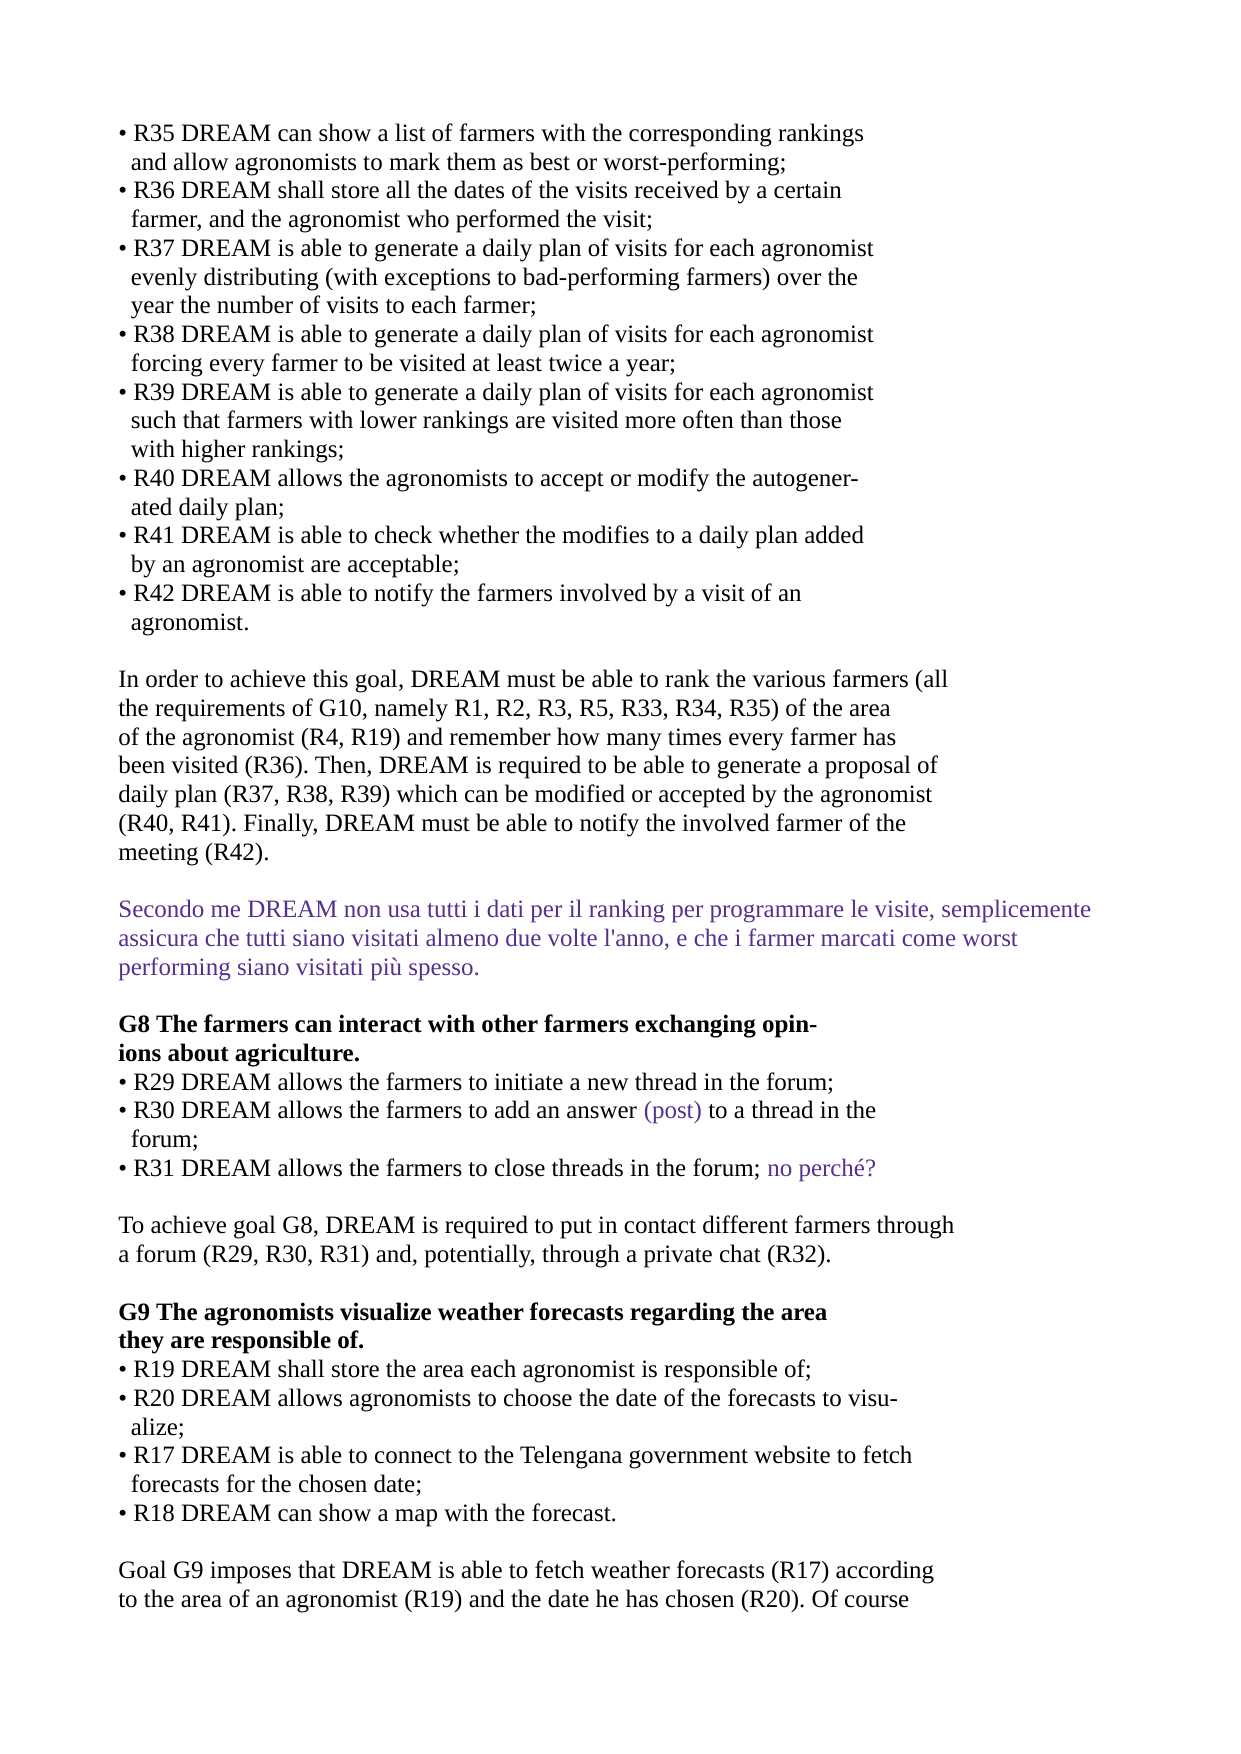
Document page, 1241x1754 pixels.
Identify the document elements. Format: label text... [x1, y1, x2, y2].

text of the agronomist (R4, R19) and remember how many times every farmer has [118, 722, 1122, 751]
text • R19 DREAM shall store the area each agronomist is responsible of; [118, 1354, 1122, 1383]
text ated daily plan; [118, 492, 1122, 521]
text • R36 DREAM shall store all the dates of the visits received by a certain [118, 176, 1122, 204]
text such that farmers with lower rankings are visited more often than those [118, 406, 1122, 434]
text agronomist. [118, 607, 1122, 636]
text • R41 DREAM is able to check whether the modifies to a daily plan added [118, 521, 1122, 549]
text been visited (R36). Then, DREAM is required to be able to generate a proposal of [118, 751, 1122, 779]
text Secondo me DREAM non usa tutti i dati per il ranking per programmare le visite, semplicemente assicura che tutti siano visitati almeno due volte l'anno, e che i farmer marcati come worst performing siano visitati più spesso. [118, 894, 1122, 981]
text • R35 DREAM can show a list of farmers with the corresponding rankings [118, 118, 1122, 147]
text evenly distributing (with exceptions to bad-performing farmers) over the [118, 262, 1122, 291]
text • R40 DREAM allows the agronomists to accept or modify the autogener- [118, 463, 1122, 492]
text • R38 DREAM is able to generate a daily plan of visits for each agronomist [118, 319, 1122, 348]
text forcing every farmer to be visited at least twice a year; [118, 348, 1122, 377]
text • R18 DREAM can show a map with the forecast. [118, 1498, 1122, 1527]
text farmer, and the agronomist who performed the visit; [118, 204, 1122, 233]
text and allow agronomists to mark them as best or worst-performing; [118, 147, 1122, 176]
text In order to achieve this goal, DREAM must be able to rank the various farmers (all [118, 664, 1122, 693]
text the requirements of G10, namely R1, R2, R3, R5, R33, R34, R35) of the area [118, 693, 1122, 722]
text ions about agriculture. [118, 1038, 1122, 1067]
text forum; [118, 1124, 1122, 1153]
text a forum (R29, R30, R31) and, potentially, through a private chat (R32). [118, 1239, 1122, 1268]
text • R30 DREAM allows the farmers to add an answer (post) to a thread in the [118, 1096, 1122, 1124]
text • R42 DREAM is able to notify the farmers involved by a visit of an [118, 578, 1122, 607]
text Goal G9 imposes that DREAM is able to fetch weather forecasts (R17) according [118, 1556, 1122, 1584]
text year the number of visits to each farmer; [118, 291, 1122, 319]
text • R31 DREAM allows the farmers to close threads in the forum; no perché? [118, 1153, 1122, 1182]
text they are responsible of. [118, 1326, 1122, 1354]
text • R39 DREAM is able to generate a daily plan of visits for each agronomist [118, 377, 1122, 406]
text (R40, R41). Finally, DREAM must be able to notify the involved farmer of the [118, 808, 1122, 837]
text • R20 DREAM allows agronomists to choose the date of the forecasts to visu- [118, 1383, 1122, 1412]
text by an agronomist are acceptable; [118, 549, 1122, 578]
text daily plan (R37, R38, R39) which can be modified or accepted by the agronomist [118, 779, 1122, 808]
text • R29 DREAM allows the farmers to initiate a new thread in the forum; [118, 1067, 1122, 1096]
text G8 The farmers can interact with other farmers exchanging opin- [118, 1009, 1122, 1038]
text • R17 DREAM is able to connect to the Telengana government website to fetch [118, 1441, 1122, 1469]
text with higher rankings; [118, 434, 1122, 463]
text alize; [118, 1412, 1122, 1441]
text meeting (R42). [118, 837, 1122, 866]
text • R37 DREAM is able to generate a daily plan of visits for each agronomist [118, 233, 1122, 262]
text To achieve goal G8, DREAM is required to put in contact different farmers through [118, 1211, 1122, 1239]
text to the area of an agronomist (R19) and the date he has chosen (R20). Of course [118, 1584, 1122, 1613]
text G9 The agronomists visualize weather forecasts regarding the area [118, 1297, 1122, 1326]
text forecasts for the chosen date; [118, 1469, 1122, 1498]
